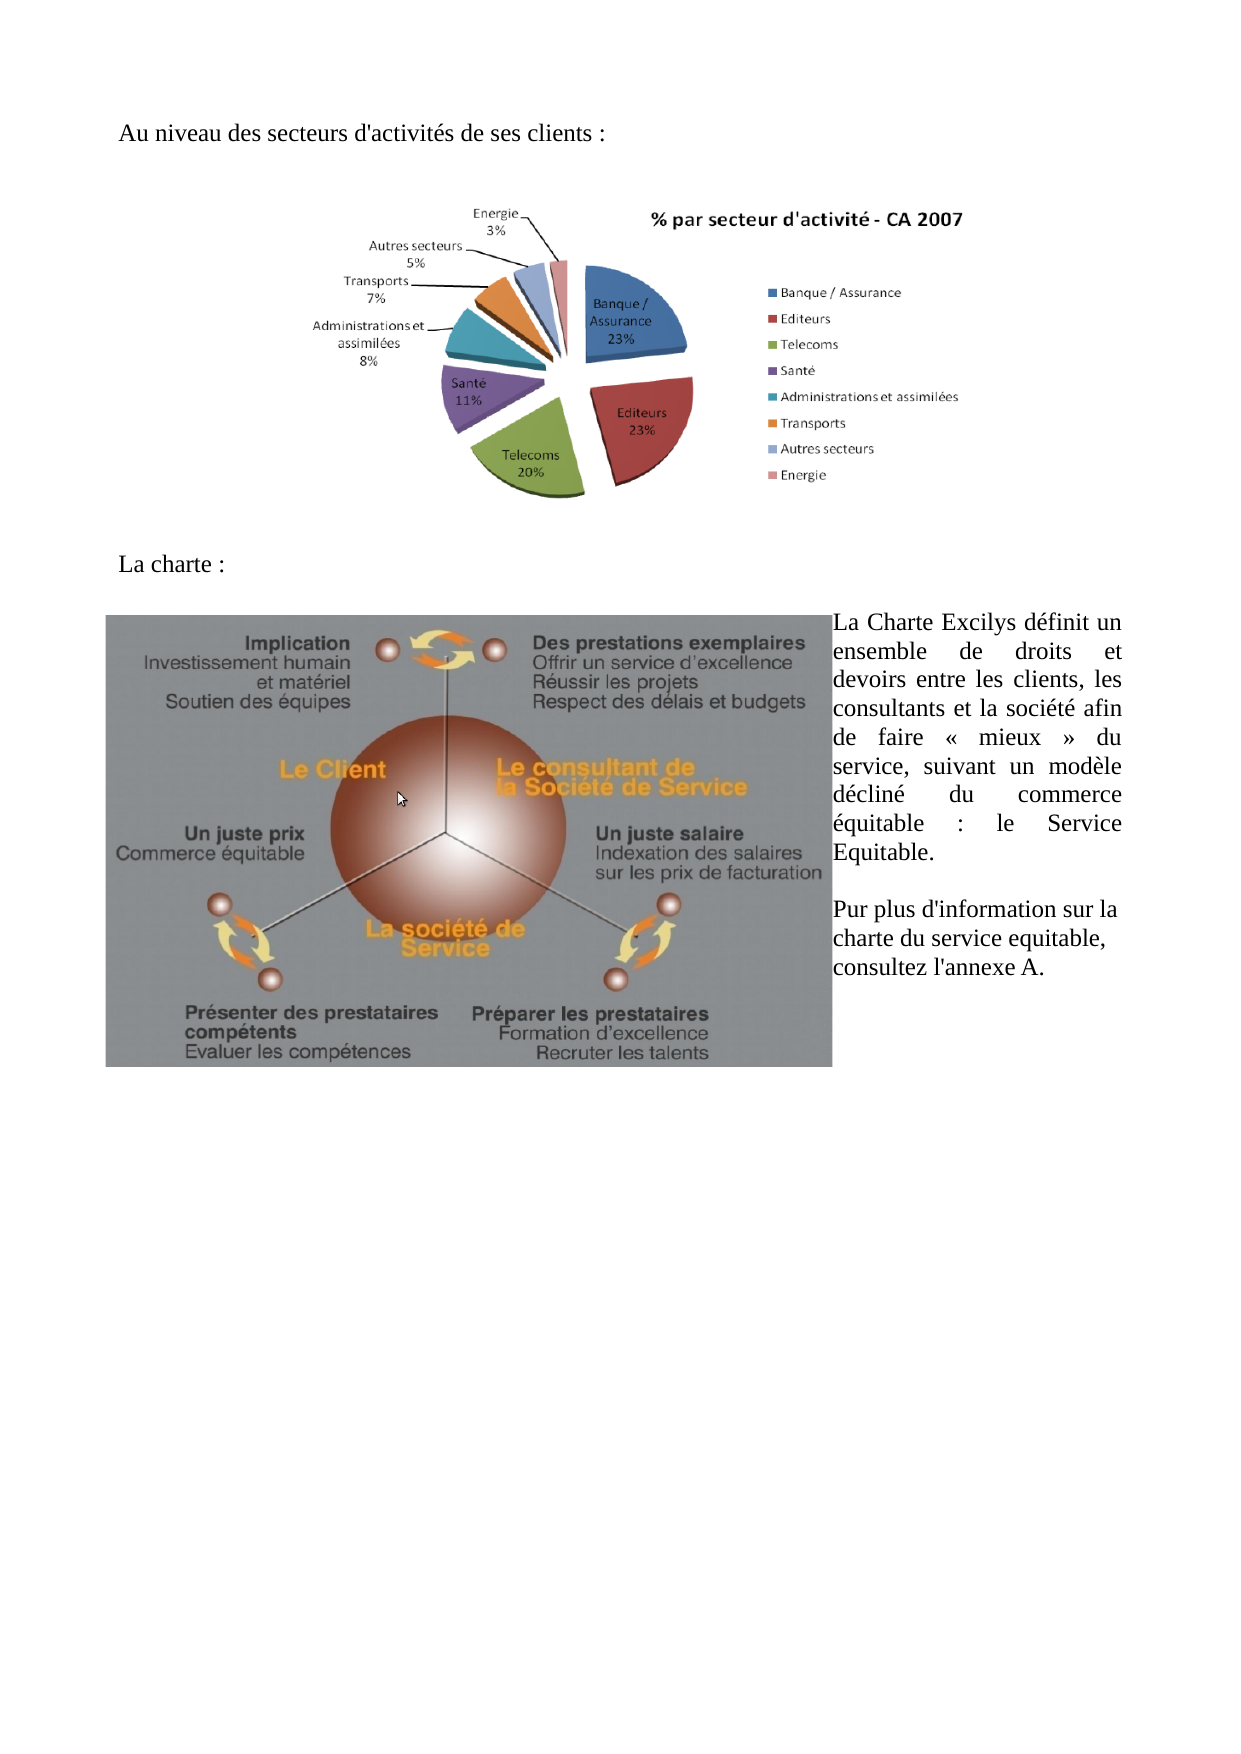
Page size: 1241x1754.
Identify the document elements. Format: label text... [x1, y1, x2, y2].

picture [310, 202, 965, 521]
text La Charte Excilys définit un ensemble de droits et devoirs entre les clients, les consultants et la société afin de faire « mieux » du service, suivant un modèle décliné du commerce équitable : le Service Equitable. [118, 607, 1122, 866]
text La charte : [118, 549, 1122, 578]
text Pur plus d'information sur la charte du service equitable, consultez l'annexe A. [833, 894, 1122, 981]
text Au niveau des secteurs d'activités de ses clients : [118, 118, 1122, 147]
picture [105, 615, 833, 1067]
